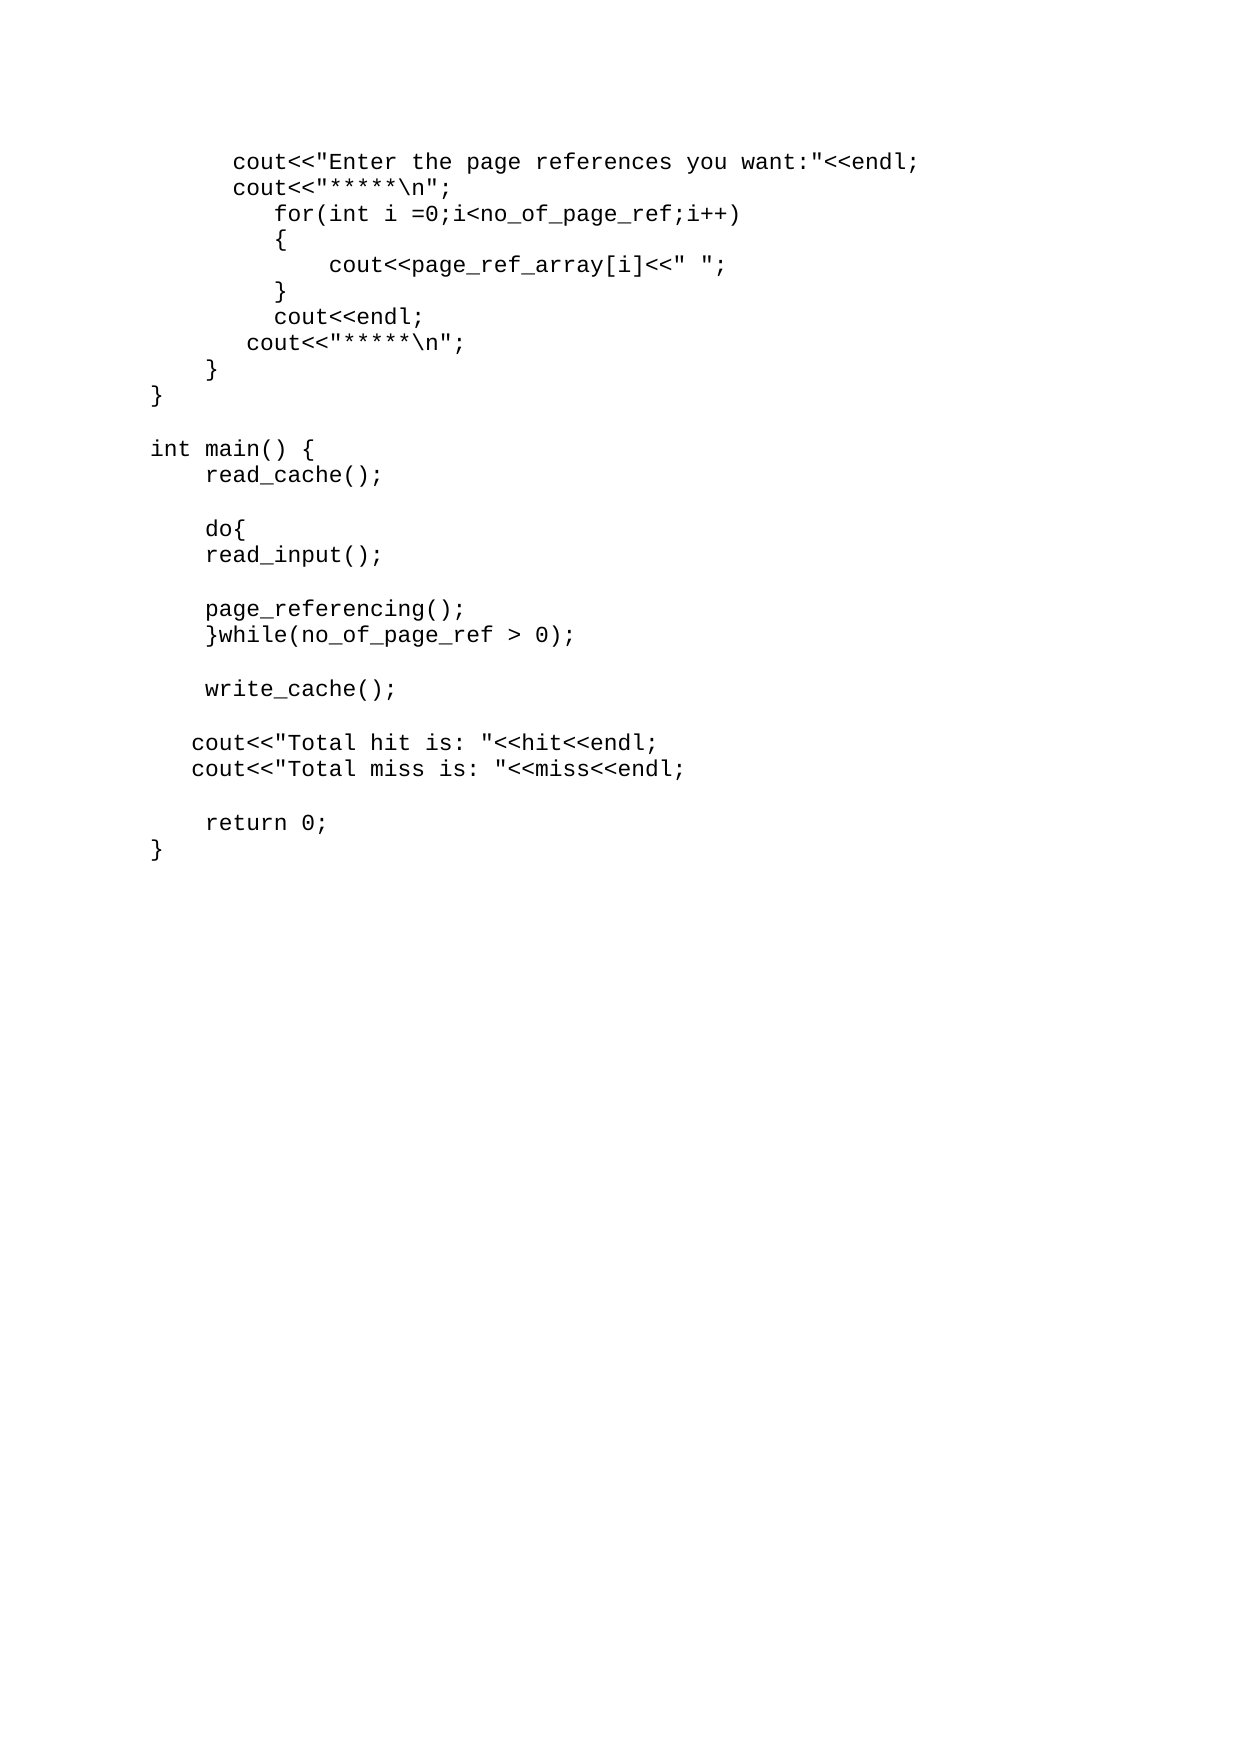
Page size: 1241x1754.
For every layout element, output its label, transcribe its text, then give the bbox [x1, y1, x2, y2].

text cout<<"Total miss is: "<<miss<<endl; [150, 757, 1090, 783]
text { [150, 228, 1090, 254]
text cout<<"*****\n"; [150, 332, 1090, 357]
text read_cache(); [150, 463, 1090, 489]
text } [150, 357, 1090, 383]
text } [150, 383, 1090, 409]
text }while(no_of_page_ref > 0); [150, 623, 1090, 649]
text do{ [150, 517, 1090, 543]
text cout<<"Enter the page references you want:"<<endl; [150, 150, 1090, 176]
text page_referencing(); [150, 597, 1090, 623]
text read_input(); [150, 543, 1090, 569]
text cout<<"*****\n"; [150, 176, 1090, 202]
text cout<<page_ref_array[i]<<" "; [150, 254, 1090, 280]
text for(int i =0;i<no_of_page_ref;i++) [150, 202, 1090, 228]
text cout<<"Total hit is: "<<hit<<endl; [150, 731, 1090, 757]
text cout<<endl; [150, 306, 1090, 332]
text write_cache(); [150, 677, 1090, 703]
text return 0; [150, 811, 1090, 837]
text } [150, 280, 1090, 306]
text } [150, 837, 1090, 863]
text int main() { [150, 437, 1090, 463]
